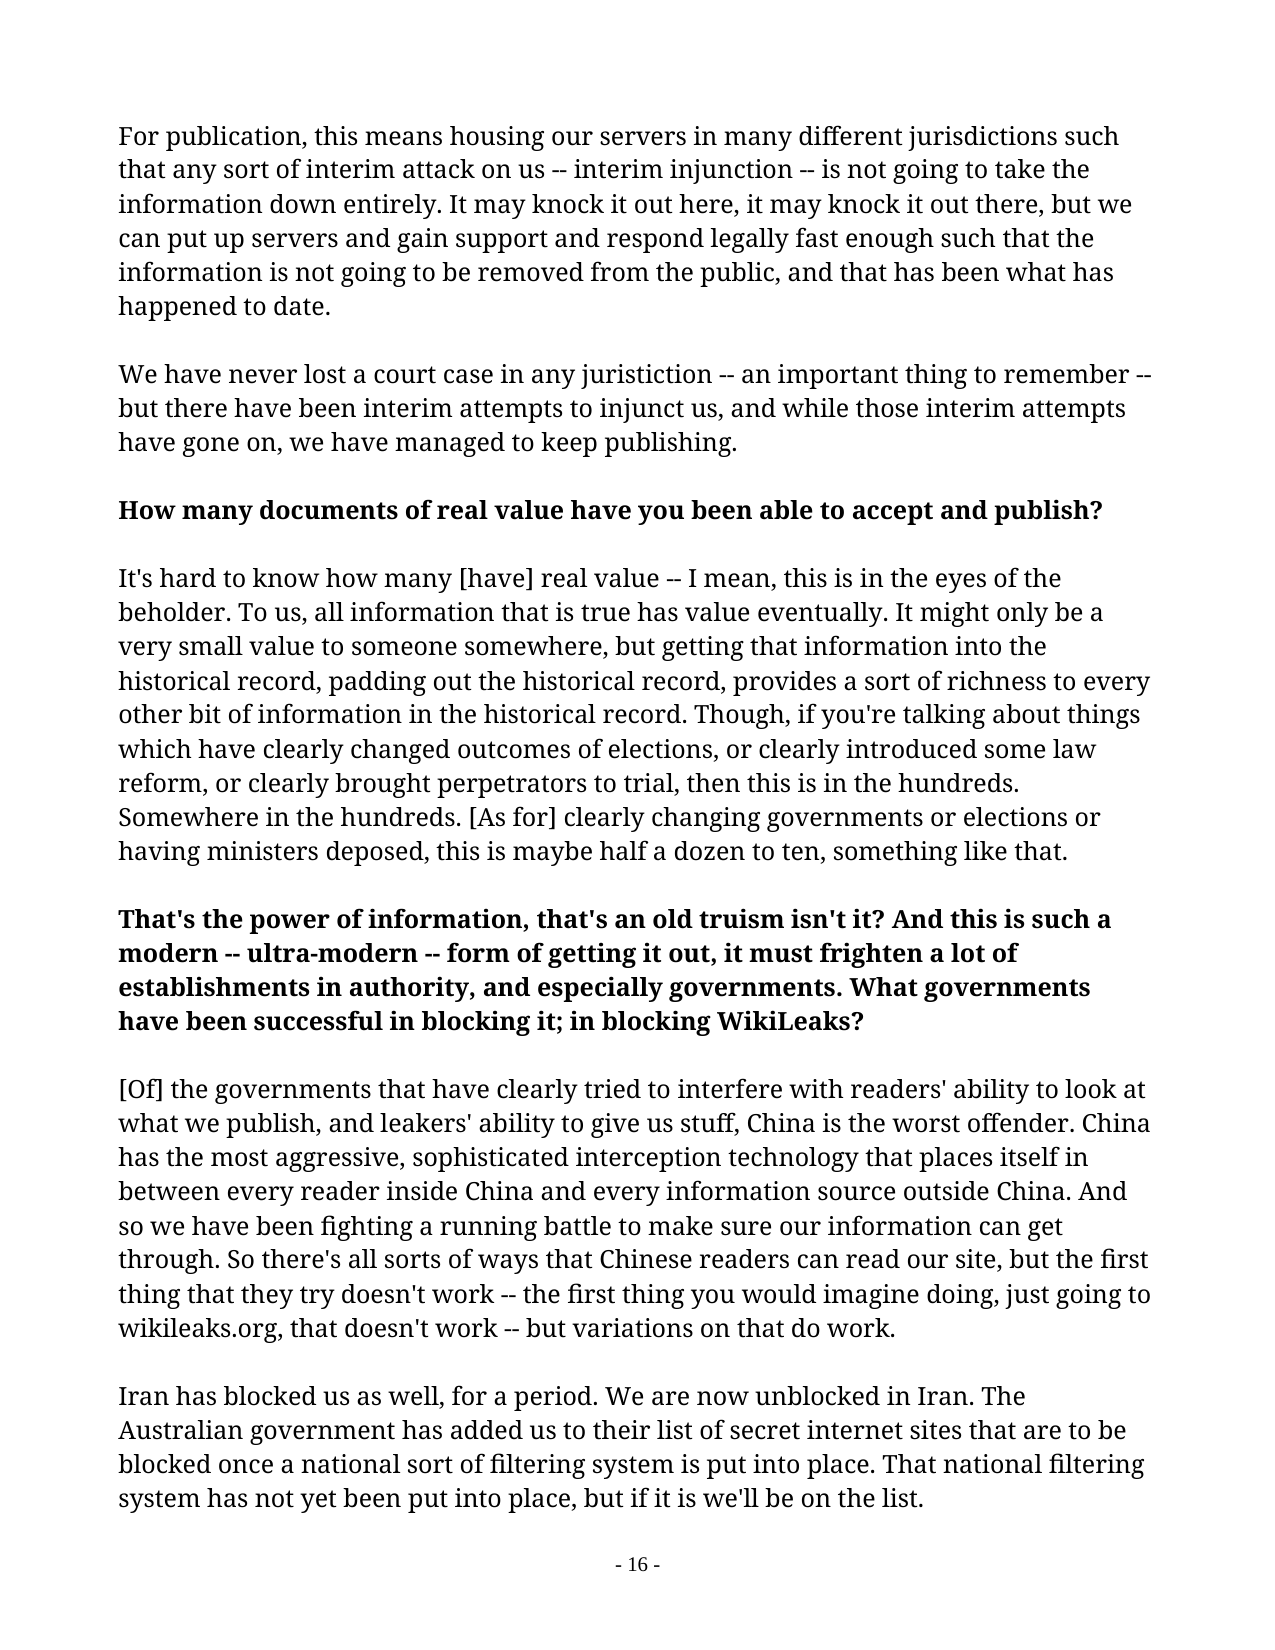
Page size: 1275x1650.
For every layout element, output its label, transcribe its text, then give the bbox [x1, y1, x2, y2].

text Iran has blocked us as well, for a period. We are now unblocked in Iran. The Australian government has added us to their list of secret internet sites that are to be blocked once a national sort of filtering system is put into place. That national filtering system has not yet been put into place, but if it is we'll be on the list. [118, 1378, 1157, 1515]
text How many documents of real value have you been able to accept and publish? [118, 493, 1157, 527]
text For publication, this means housing our servers in many different jurisdictions such that any sort of interim attack on us -- interim injunction -- is not going to take the information down entirely. It may knock it out here, it may knock it out there, but we can put up servers and gain support and respond legally fast enough such that the information is not going to be removed from the public, and that has been what has happened to date. [118, 118, 1157, 322]
text [Of] the governments that have clearly tried to interfere with readers' ability to look at what we publish, and leakers' ability to give us stuff, China is the worst offender. China has the most aggressive, sophisticated interception technology that places itself in between every reader inside China and every information source outside China. And so we have been fighting a running battle to make sure our information can get through. So there's all sorts of ways that Chinese readers can read our site, but the first thing that they try doesn't work -- the first thing you would imagine doing, just going to wikileaks.org, that doesn't work -- but variations on that do work. [118, 1072, 1157, 1344]
text It's hard to know how many [have] real value -- I mean, this is in the eyes of the beholder. To us, all information that is true has value eventually. It might only be a very small value to someone somewhere, but getting that information into the historical record, padding out the historical record, provides a sort of richness to every other bit of information in the historical record. Though, if you're talking about things which have clearly changed outcomes of elections, or clearly introduced some law reform, or clearly brought perpetrators to trial, then this is in the hundreds. Somewhere in the hundreds. [As for] clearly changing governments or elections or having ministers deposed, this is maybe half a dozen to ten, something like that. [118, 561, 1157, 867]
text We have never lost a court case in any juristiction -- an important thing to remember -- but there have been interim attempts to injunct us, and while those interim attempts have gone on, we have managed to keep publishing. [118, 357, 1157, 459]
text That's the power of information, that's an old truism isn't it? And this is such a modern -- ultra-modern -- form of getting it out, it must frighten a lot of establishments in authority, and especially governments. What governments have been successful in blocking it; in blocking WikiLeaks? [118, 902, 1157, 1038]
